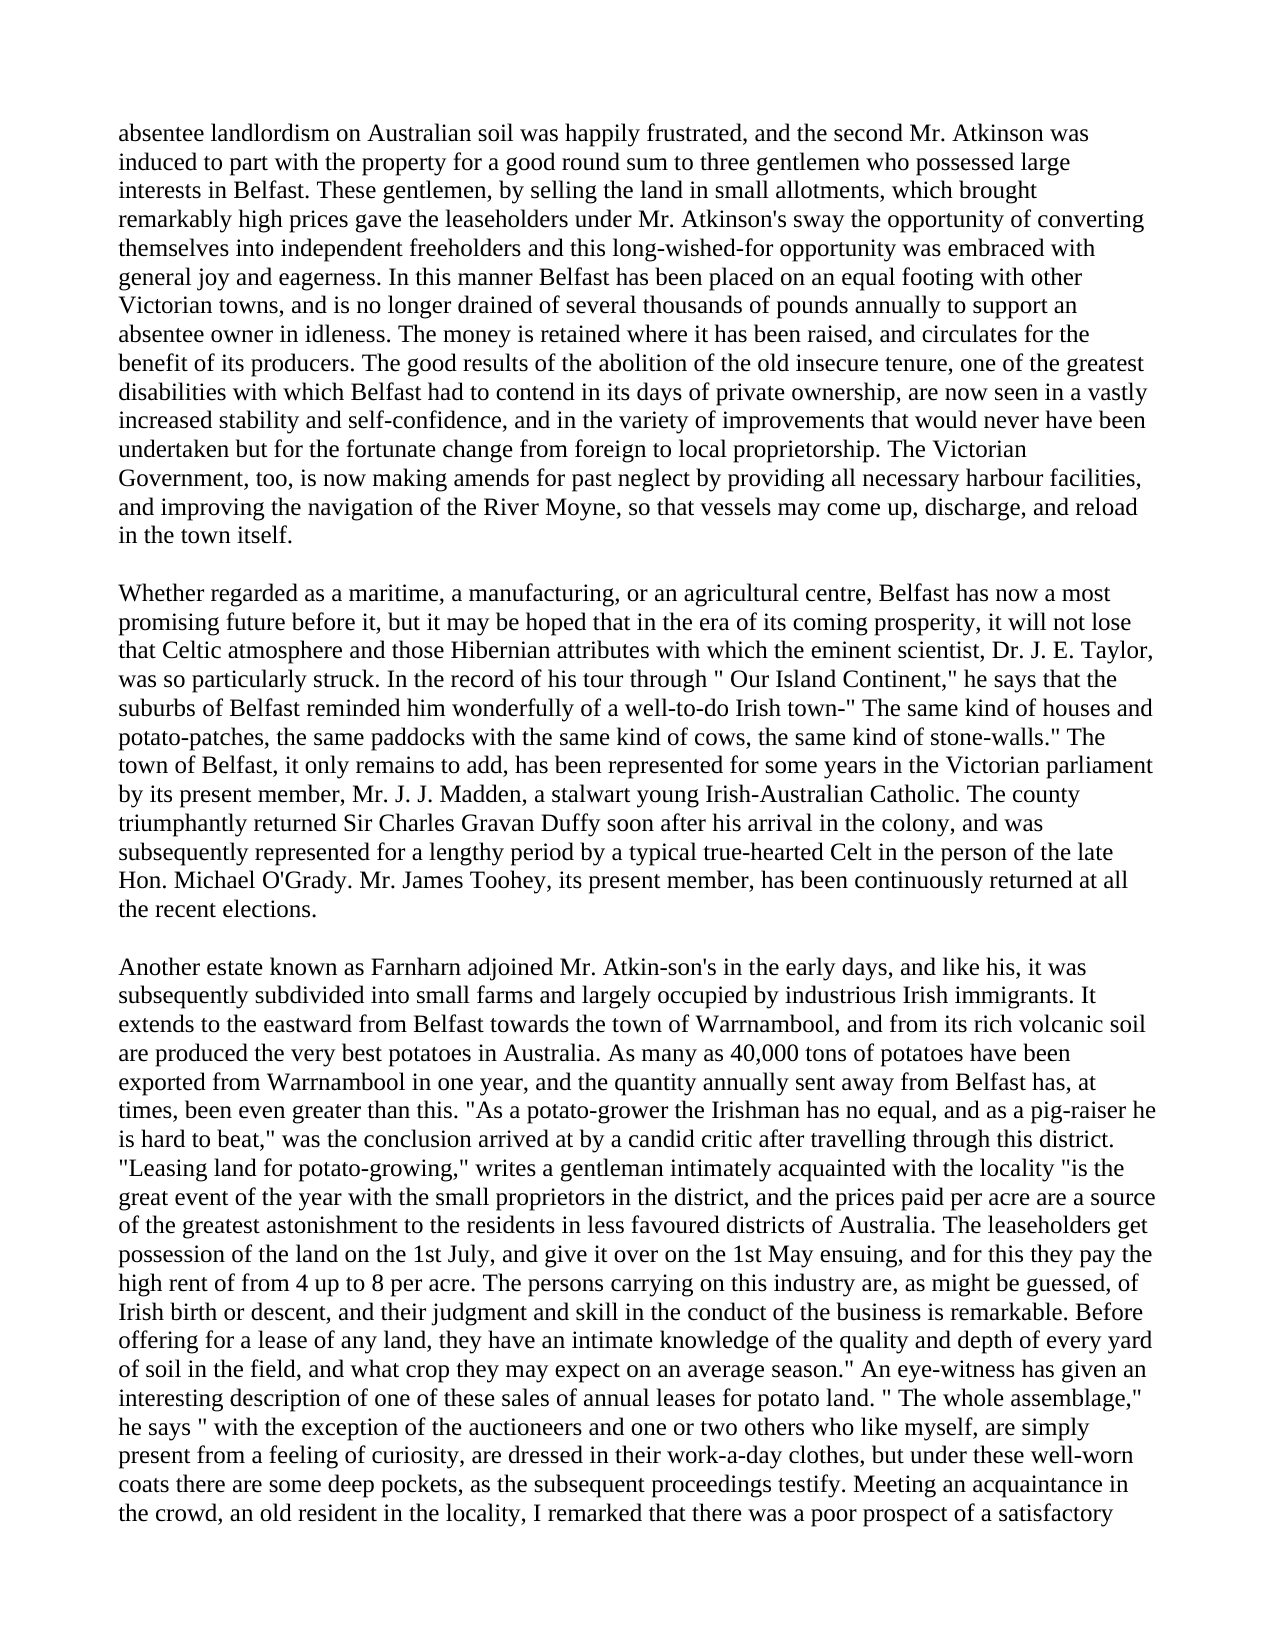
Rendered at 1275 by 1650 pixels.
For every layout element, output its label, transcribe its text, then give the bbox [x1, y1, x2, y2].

text absentee landlordism on Australian soil was happily frustrated, and the second Mr. Atkinson was induced to part with the property for a good round sum to three gentlemen who possessed large interests in Belfast. These gentlemen, by selling the land in small allotments, which brought remarkably high prices gave the leaseholders under Mr. Atkinson's sway the opportunity of converting themselves into independent freeholders and this long-wished-for opportunity was embraced with general joy and eagerness. In this manner Belfast has been placed on an equal footing with other Victorian towns, and is no longer drained of several thousands of pounds annually to support an absentee owner in idleness. The money is retained where it has been raised, and circulates for the benefit of its producers. The good results of the abolition of the old insecure tenure, one of the greatest disabilities with which Belfast had to contend in its days of private ownership, are now seen in a vastly increased stability and self-confidence, and in the variety of improvements that would never have been undertaken but for the fortunate change from foreign to local proprietorship. The Victorian Government, too, is now making amends for past neglect by providing all necessary harbour facilities, and improving the navigation of the River Moyne, so that vessels may come up, discharge, and reload in the town itself. [118, 118, 1157, 549]
text Whether regarded as a maritime, a manufacturing, or an agricultural centre, Belfast has now a most promising future before it, but it may be hoped that in the era of its coming prosperity, it will not lose that Celtic atmosphere and those Hibernian attributes with which the eminent scientist, Dr. J. E. Taylor, was so particularly struck. In the record of his tour through " Our Island Continent," he says that the suburbs of Belfast reminded him wonderfully of a well-to-do Irish town-" The same kind of houses and potato-patches, the same paddocks with the same kind of cows, the same kind of stone-walls." The town of Belfast, it only remains to add, has been represented for some years in the Victorian parliament by its present member, Mr. J. J. Madden, a stalwart young Irish-Australian Catholic. The county triumphantly returned Sir Charles Gravan Duffy soon after his arrival in the colony, and was subsequently represented for a lengthy period by a typical true-hearted Celt in the person of the late Hon. Michael O'Grady. Mr. James Toohey, its present member, has been continuously returned at all the recent elections. [118, 578, 1157, 923]
text Another estate known as Farnharn adjoined Mr. Atkin-son's in the early days, and like his, it was subsequently subdivided into small farms and largely occupied by industrious Irish immigrants. It extends to the eastward from Belfast towards the town of Warrnambool, and from its rich volcanic soil are produced the very best potatoes in Australia. As many as 40,000 tons of potatoes have been exported from Warrnambool in one year, and the quantity annually sent away from Belfast has, at times, been even greater than this. "As a potato-grower the Irishman has no equal, and as a pig-raiser he is hard to beat," was the conclusion arrived at by a candid critic after travelling through this district. "Leasing land for potato-growing," writes a gentleman intimately acquainted with the locality "is the great event of the year with the small proprietors in the district, and the prices paid per acre are a source of the greatest astonishment to the residents in less favoured districts of Australia. The leaseholders get possession of the land on the 1st July, and give it over on the 1st May ensuing, and for this they pay the high rent of from 4 up to 8 per acre. The persons carrying on this industry are, as might be guessed, of Irish birth or descent, and their judgment and skill in the conduct of the business is remarkable. Before offering for a lease of any land, they have an intimate knowledge of the quality and depth of every yard of soil in the field, and what crop they may expect on an average season." An eye-witness has given an interesting description of one of these sales of annual leases for potato land. " The whole assemblage," he says " with the exception of the auctioneers and one or two others who like myself, are simply present from a feeling of curiosity, are dressed in their work-a-day clothes, but under these well-worn coats there are some deep pockets, as the subsequent proceedings testify. Meeting an acquaintance in the crowd, an old resident in the locality, I remarked that there was a poor prospect of a satisfactory [118, 952, 1157, 1527]
